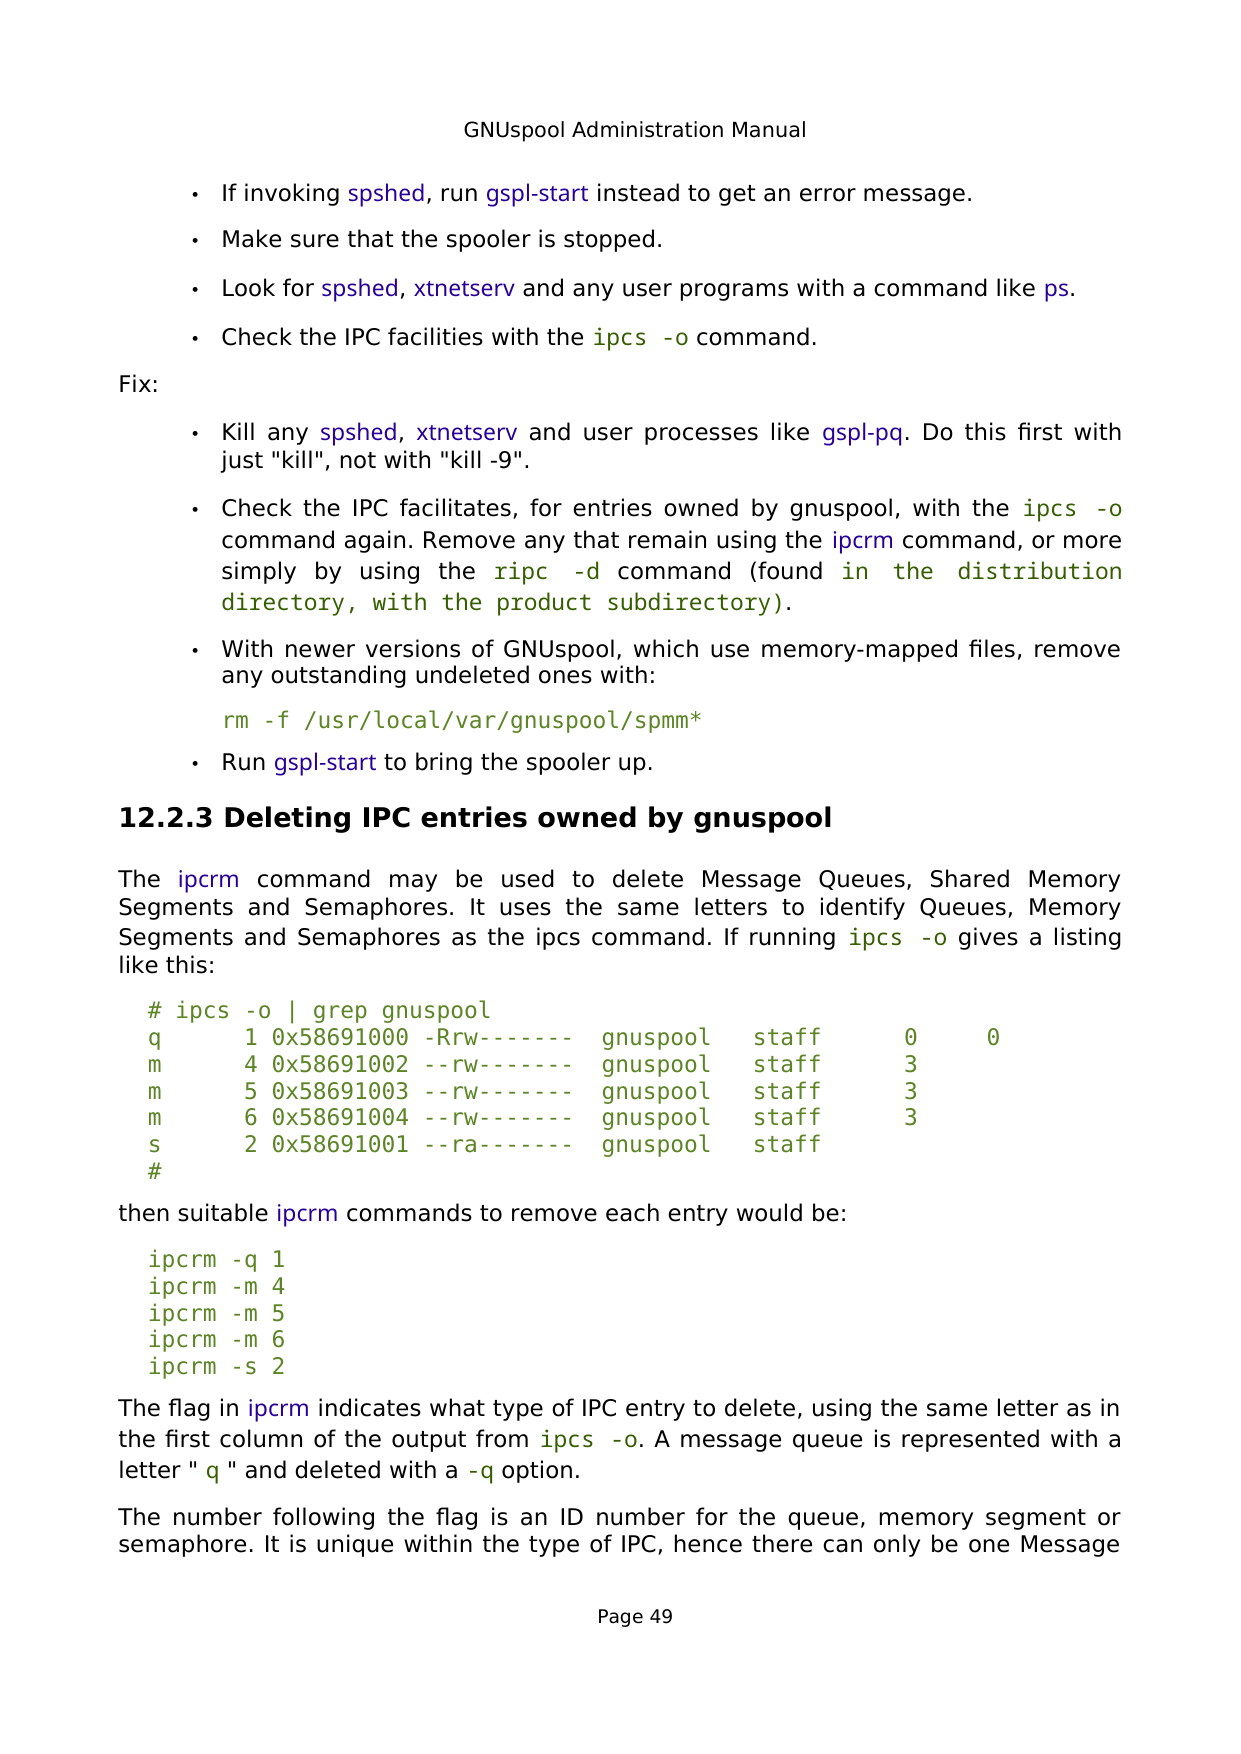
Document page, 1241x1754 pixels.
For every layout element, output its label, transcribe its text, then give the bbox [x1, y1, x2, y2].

list Kill any spshed, xtnetserv and user processes like gspl-pq. Do this first with just "kill", not with "kill -9". [192, 416, 1123, 474]
list Check the IPC facilities with the ipcs -o command. [192, 321, 1123, 353]
text The flag in ipcrm indicates what type of IPC entry to delete, using the same letter as in the first column of the output from ipcs -o. A message queue is represented with a letter " q " and deleted with a -q option. [118, 1392, 1123, 1486]
text ipcrm -m 5 [148, 1300, 1123, 1327]
list Check the IPC facilitates, for entries owned by gnuspool, with the ipcs -o command again. Remove any that remain using the ipcrm command, or more simply by using the ripc -d command (found in the distribution directory, with the product subdirectory). [192, 492, 1123, 617]
text m 4 0x58691002 --rw------- gnuspool staff 3 [148, 1051, 1123, 1078]
list Look for spshed, xtnetserv and any user programs with a command like ps. [192, 272, 1123, 303]
list If invoking spshed, run gspl-start instead to get an error message. [192, 177, 1123, 208]
subtitle Deleting IPC entries owned by gnuspool [118, 802, 1123, 834]
text Fix: [118, 371, 1123, 398]
text The number following the flag is an ID number for the queue, memory segment or semaphore. It is unique within the type of IPC, hence there can only be one Message [118, 1504, 1123, 1557]
list Run gspl-start to bring the spooler up. [192, 746, 1123, 777]
list With newer versions of GNUspool, which use memory-mapped files, remove any outstanding undeleted ones with: [192, 636, 1123, 689]
text ipcrm -m 4 [148, 1273, 1123, 1300]
text ipcrm -q 1 [148, 1246, 1123, 1273]
list Make sure that the spooler is stopped. [192, 227, 1123, 253]
text then suitable ipcrm commands to remove each entry would be: [118, 1197, 1123, 1228]
text The ipcrm command may be used to delete Message Queues, Shared Memory Segments and Semaphores. It uses the same letters to identify Queues, Memory Segments and Semaphores as the ipcs command. If running ipcs -o gives a listing like this: [118, 863, 1123, 979]
text m 5 0x58691003 --rw------- gnuspool staff 3 [148, 1078, 1123, 1104]
list rm -f /usr/local/var/gnuspool/spmm* [192, 708, 1123, 734]
text ipcrm -m 6 [148, 1327, 1123, 1353]
text ipcrm -s 2 [148, 1353, 1123, 1380]
text s 2 0x58691001 --ra------- gnuspool staff [148, 1131, 1123, 1158]
text # [148, 1158, 1123, 1185]
text # ipcs -o | grep gnuspool [148, 997, 1123, 1024]
text m 6 0x58691004 --rw------- gnuspool staff 3 [148, 1104, 1123, 1131]
text q 1 0x58691000 -Rrw------- gnuspool staff 0 0 [148, 1024, 1123, 1051]
